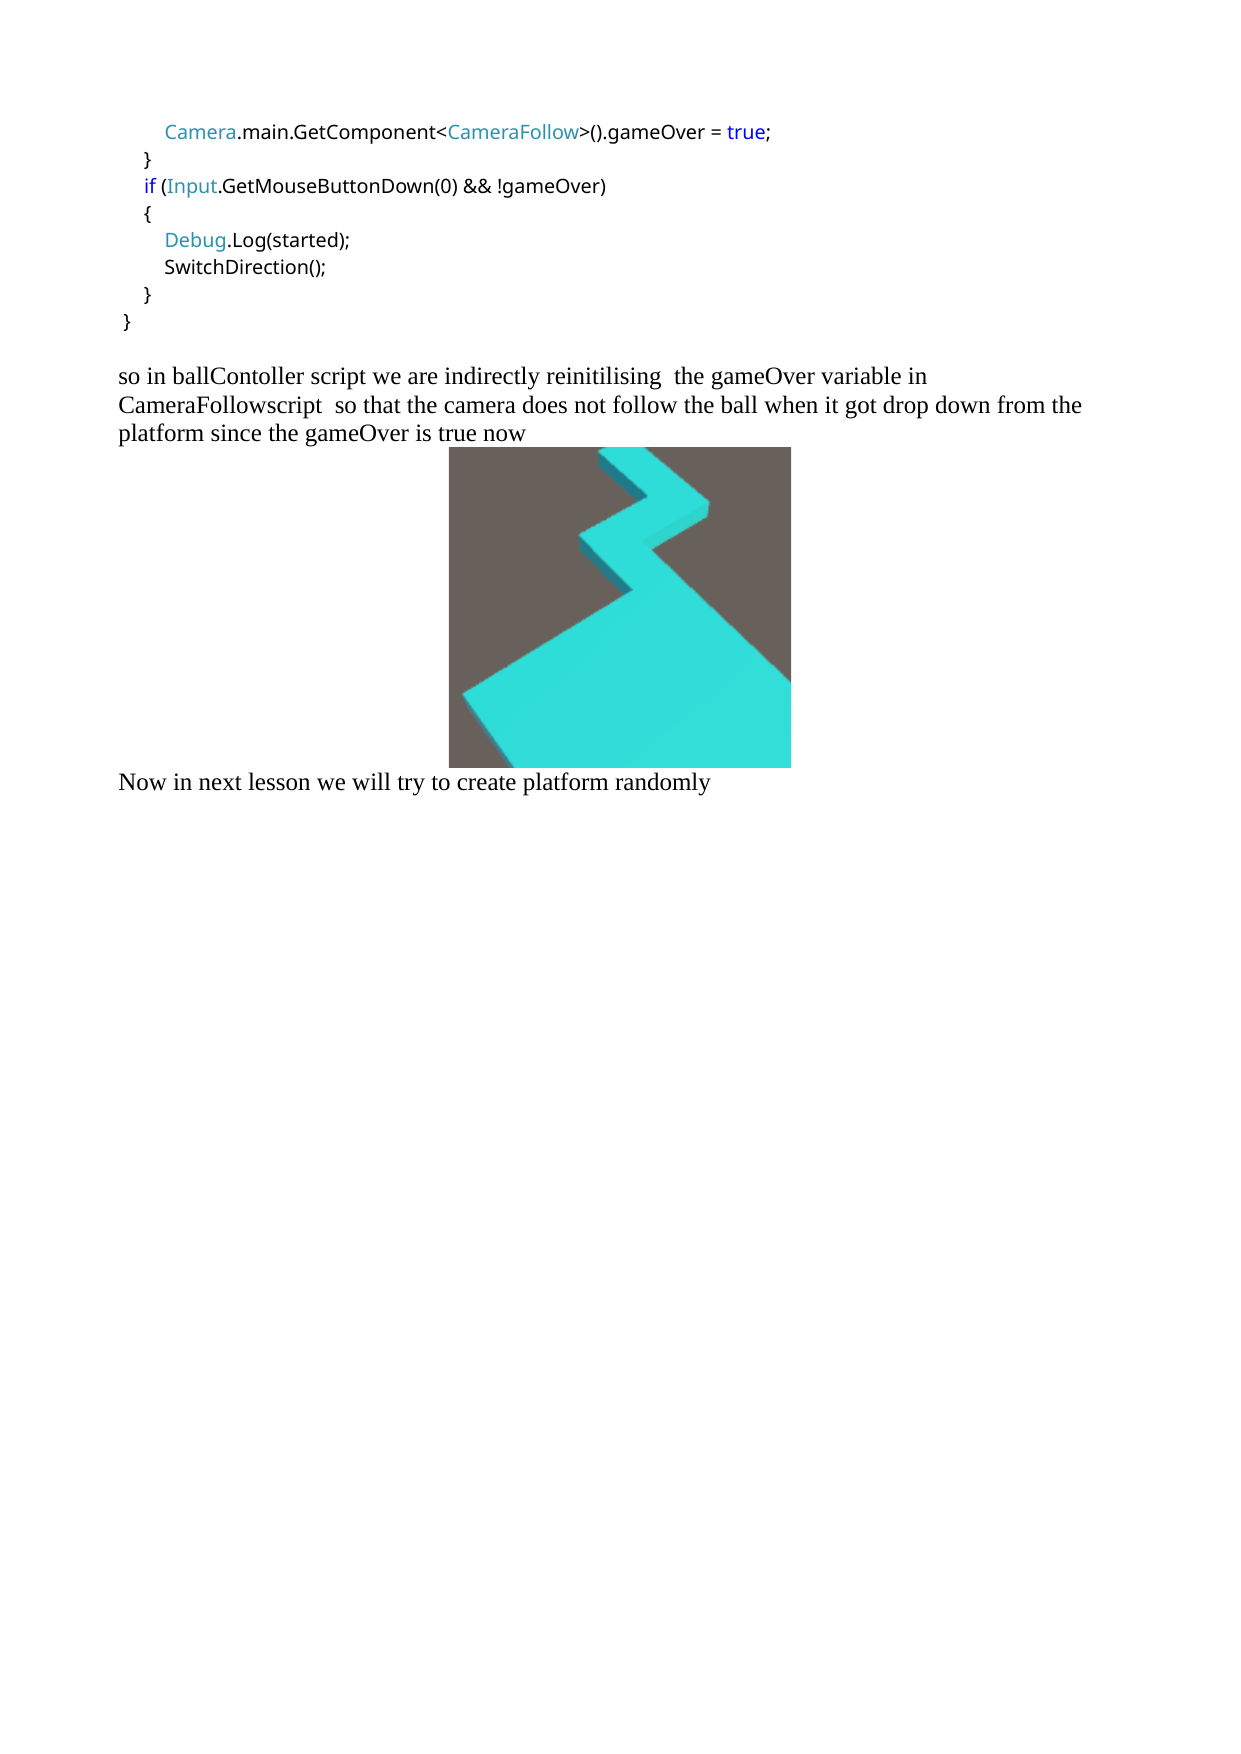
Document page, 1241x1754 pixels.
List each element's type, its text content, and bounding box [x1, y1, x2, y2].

text Camera.main.GetComponent<CameraFollow>().gameOver = true; [118, 118, 1122, 145]
text } [118, 280, 1122, 307]
text if (Input.GetMouseButtonDown(0) && !gameOver) [118, 172, 1122, 199]
text Debug.Log(started); [118, 226, 1122, 253]
text } [118, 307, 1122, 334]
text so in ballContoller script we are indirectly reinitilising the gameOver variable in CameraFollowscript so that the camera does not follow the ball when it got drop down from the platform since the gameOver is true now [118, 361, 1122, 447]
picture [448, 447, 792, 768]
text { [118, 199, 1122, 226]
text Now in next lesson we will try to create platform randomly [118, 447, 1122, 796]
text } [118, 145, 1122, 172]
text SwitchDirection(); [118, 253, 1122, 280]
